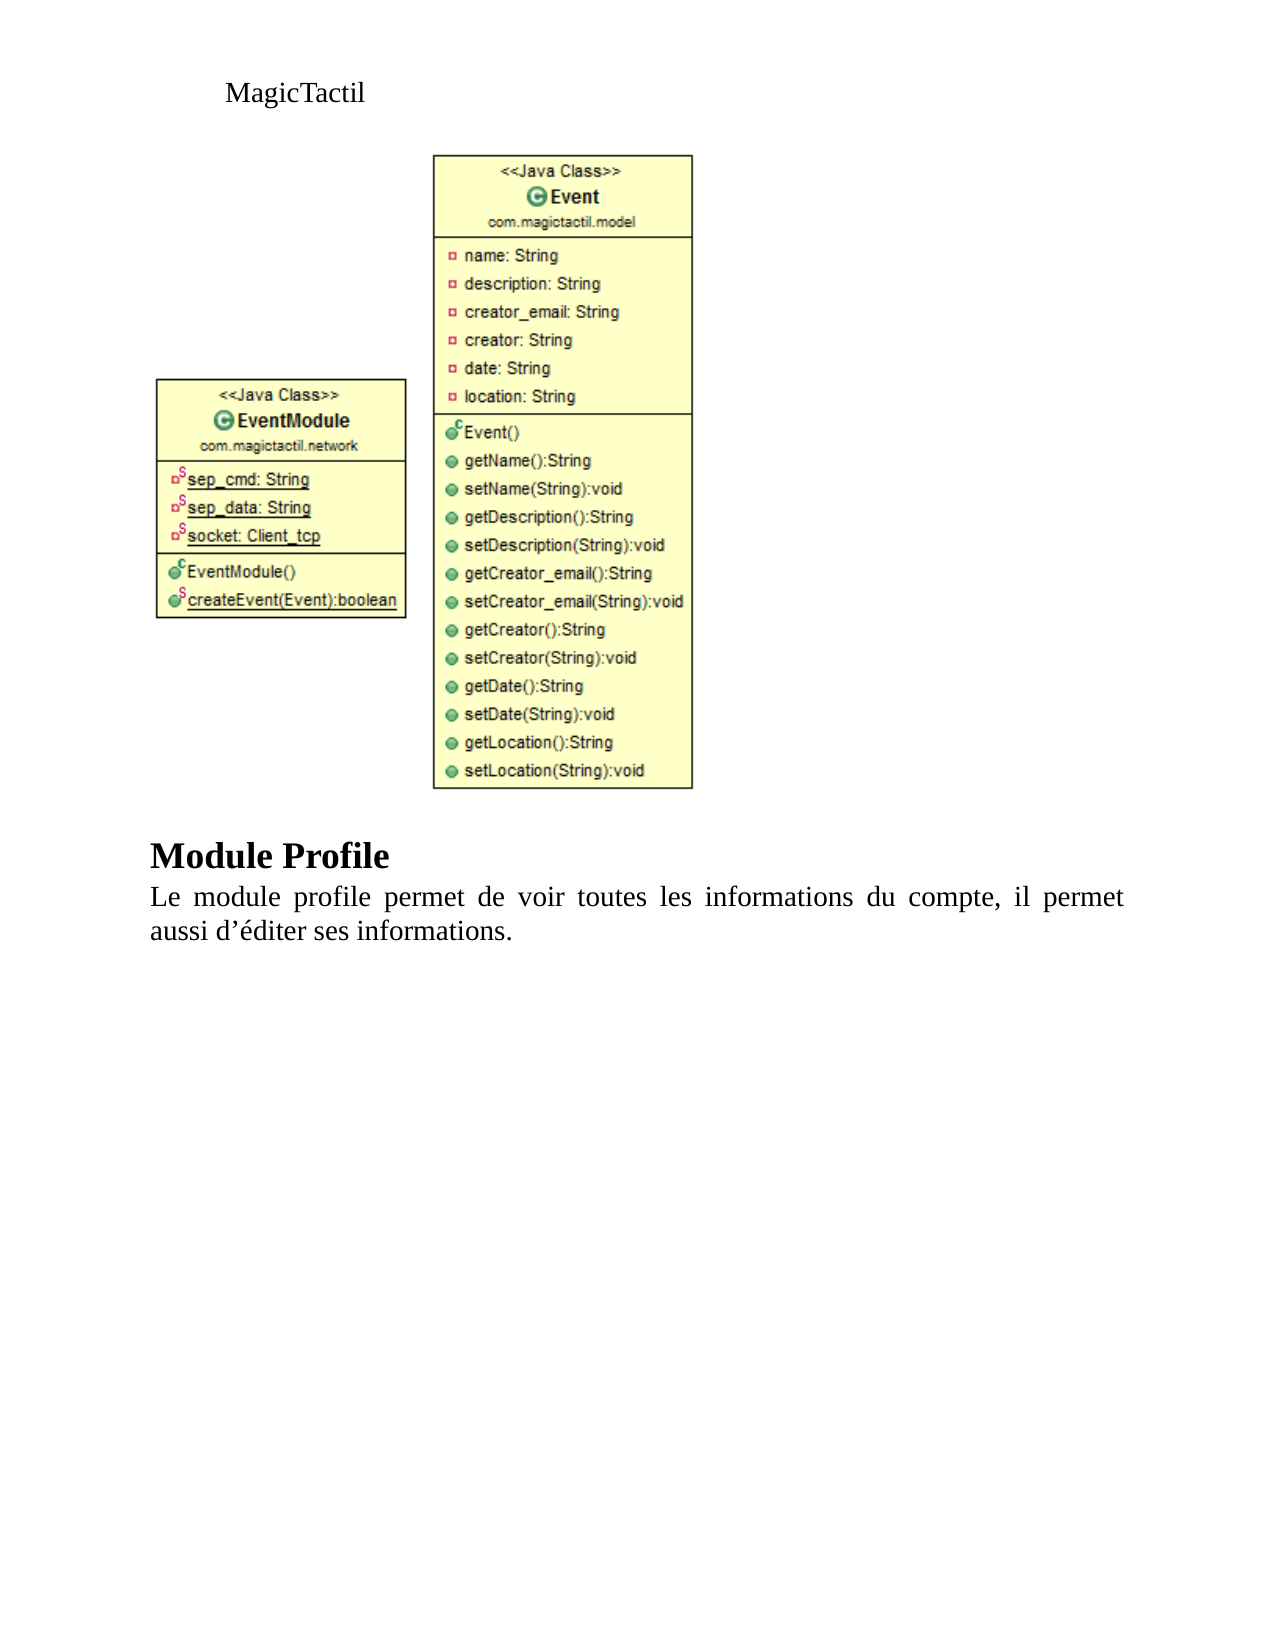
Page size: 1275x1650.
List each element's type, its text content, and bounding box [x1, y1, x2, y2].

picture [150, 150, 737, 797]
subtitle Module Profile [150, 833, 1125, 877]
text Le module profile permet de voir toutes les informations du compte, il permet aussi d’éditer ses informations. [150, 879, 1125, 947]
